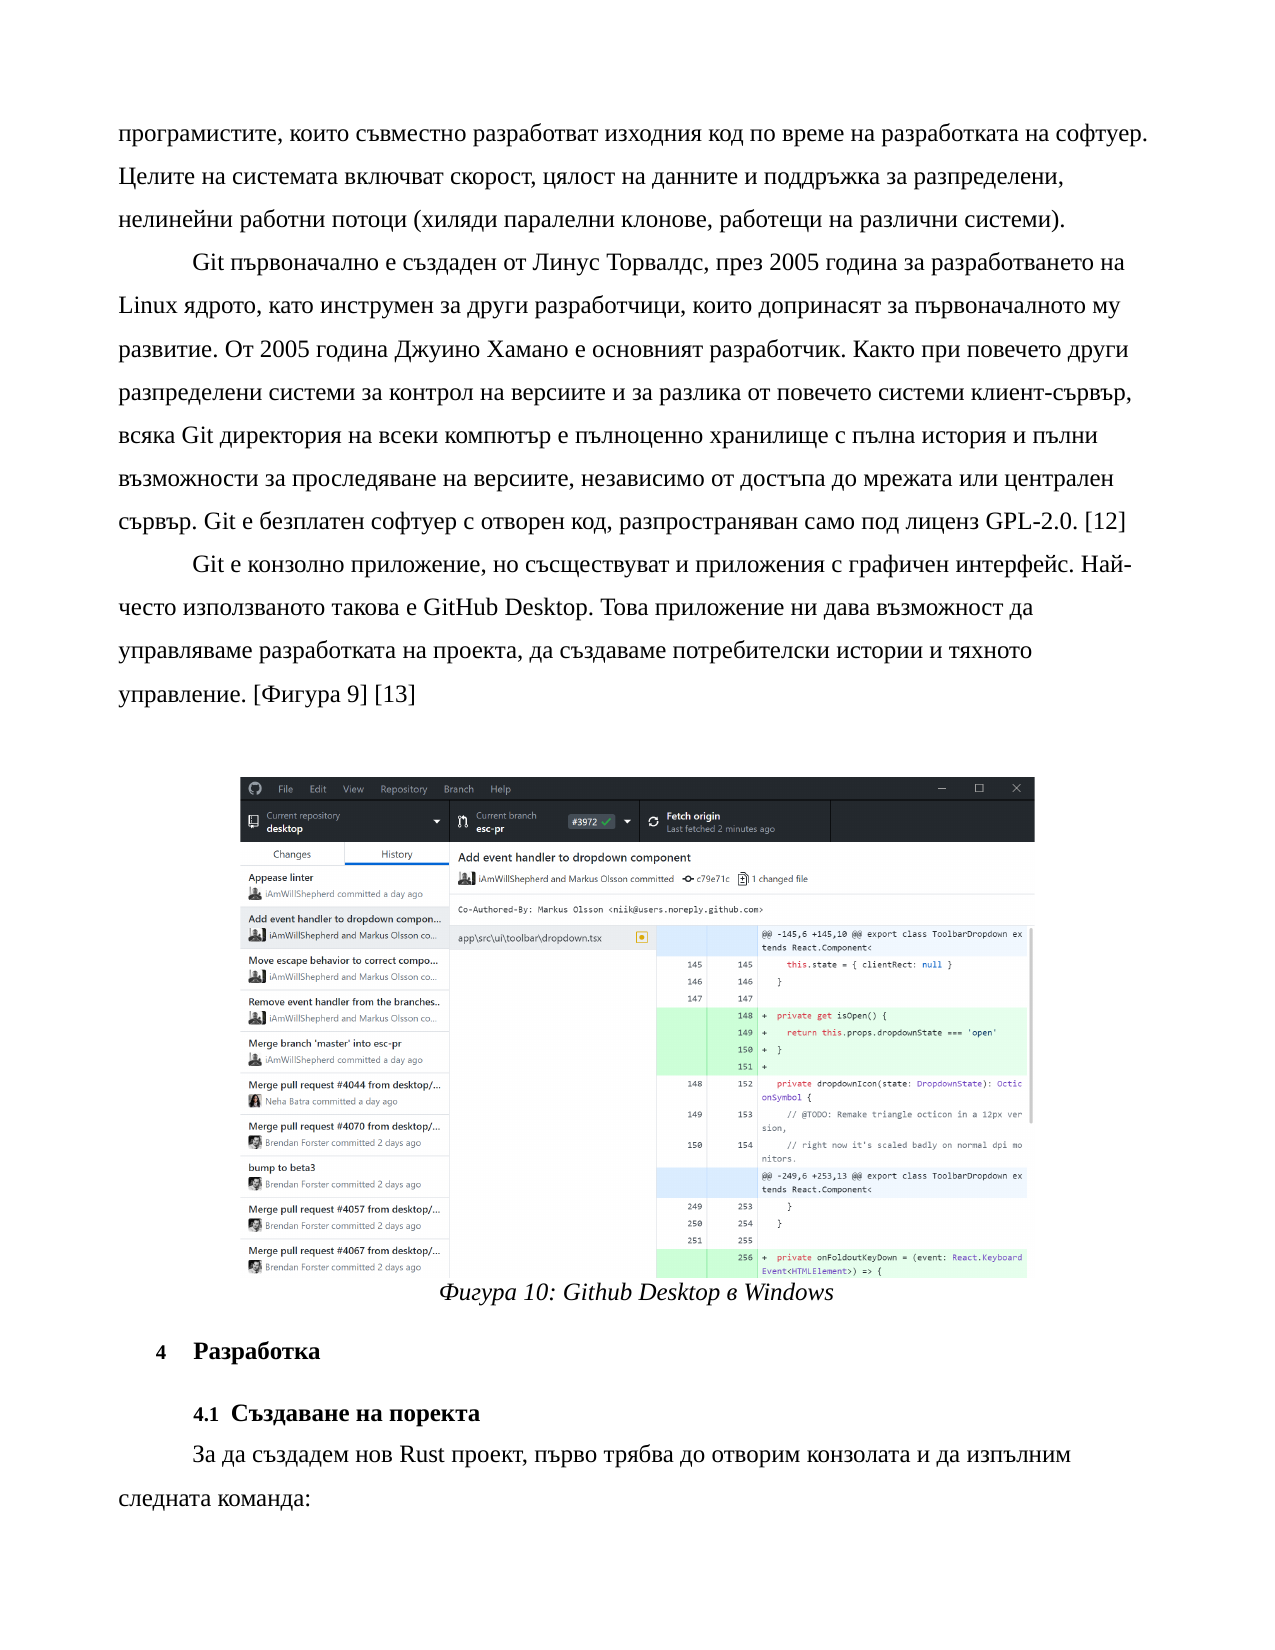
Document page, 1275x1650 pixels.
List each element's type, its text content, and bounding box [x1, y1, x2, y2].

text програмистите, които съвместно разработват изходния код по време на разработката на софтуер. Целите на системата включват скорост, цялост на данните и поддръжка за разпределени, нелинейни работни потоци (хиляди паралелни клонове, работещи на различни системи). [118, 118, 1157, 233]
text Git е конзолно приложение, но съсществуват и приложения с графичен интерфейс. Най-често използваното такова е GitHub Desktop. Това приложение ни дава възможност да управляваме разработката на проекта, да създаваме потребителски истории и тяхното управление. [Фигура 9] [13] [118, 549, 1157, 707]
subtitle Разработка [156, 1336, 1157, 1365]
text Фигура 10: Github Desktop в Windows [240, 1278, 1034, 1306]
text Git първоначално е създаден от Линус Торвалдс, през 2005 година за разработването на Linux ядрото, като инструмен за други разработчици, които допринасят за първоначалното му развитие. От 2005 година Джуино Хамано е основният разработчик. Както при повечето други разпределени системи за контрол на версиите и за разлика от повечето системи клиент-сървър, всяка Git директория на всеки компютър е пълноценно хранилище с пълна история и пълни възможности за проследяване на версиите, независимо от достъпа до мрежата или централен [118, 247, 1157, 492]
subtitle Създаване на поректа [193, 1398, 1157, 1427]
text сървър. Git е безплатен софтуер с отворен код, разпространяван само под лиценз GPL-2.0. [12] [118, 506, 1157, 535]
text За да създадем нов Rust проект, първо трябва до отворим конзолата и да изпълним следната команда: [118, 1439, 1157, 1511]
picture [240, 777, 1035, 1278]
